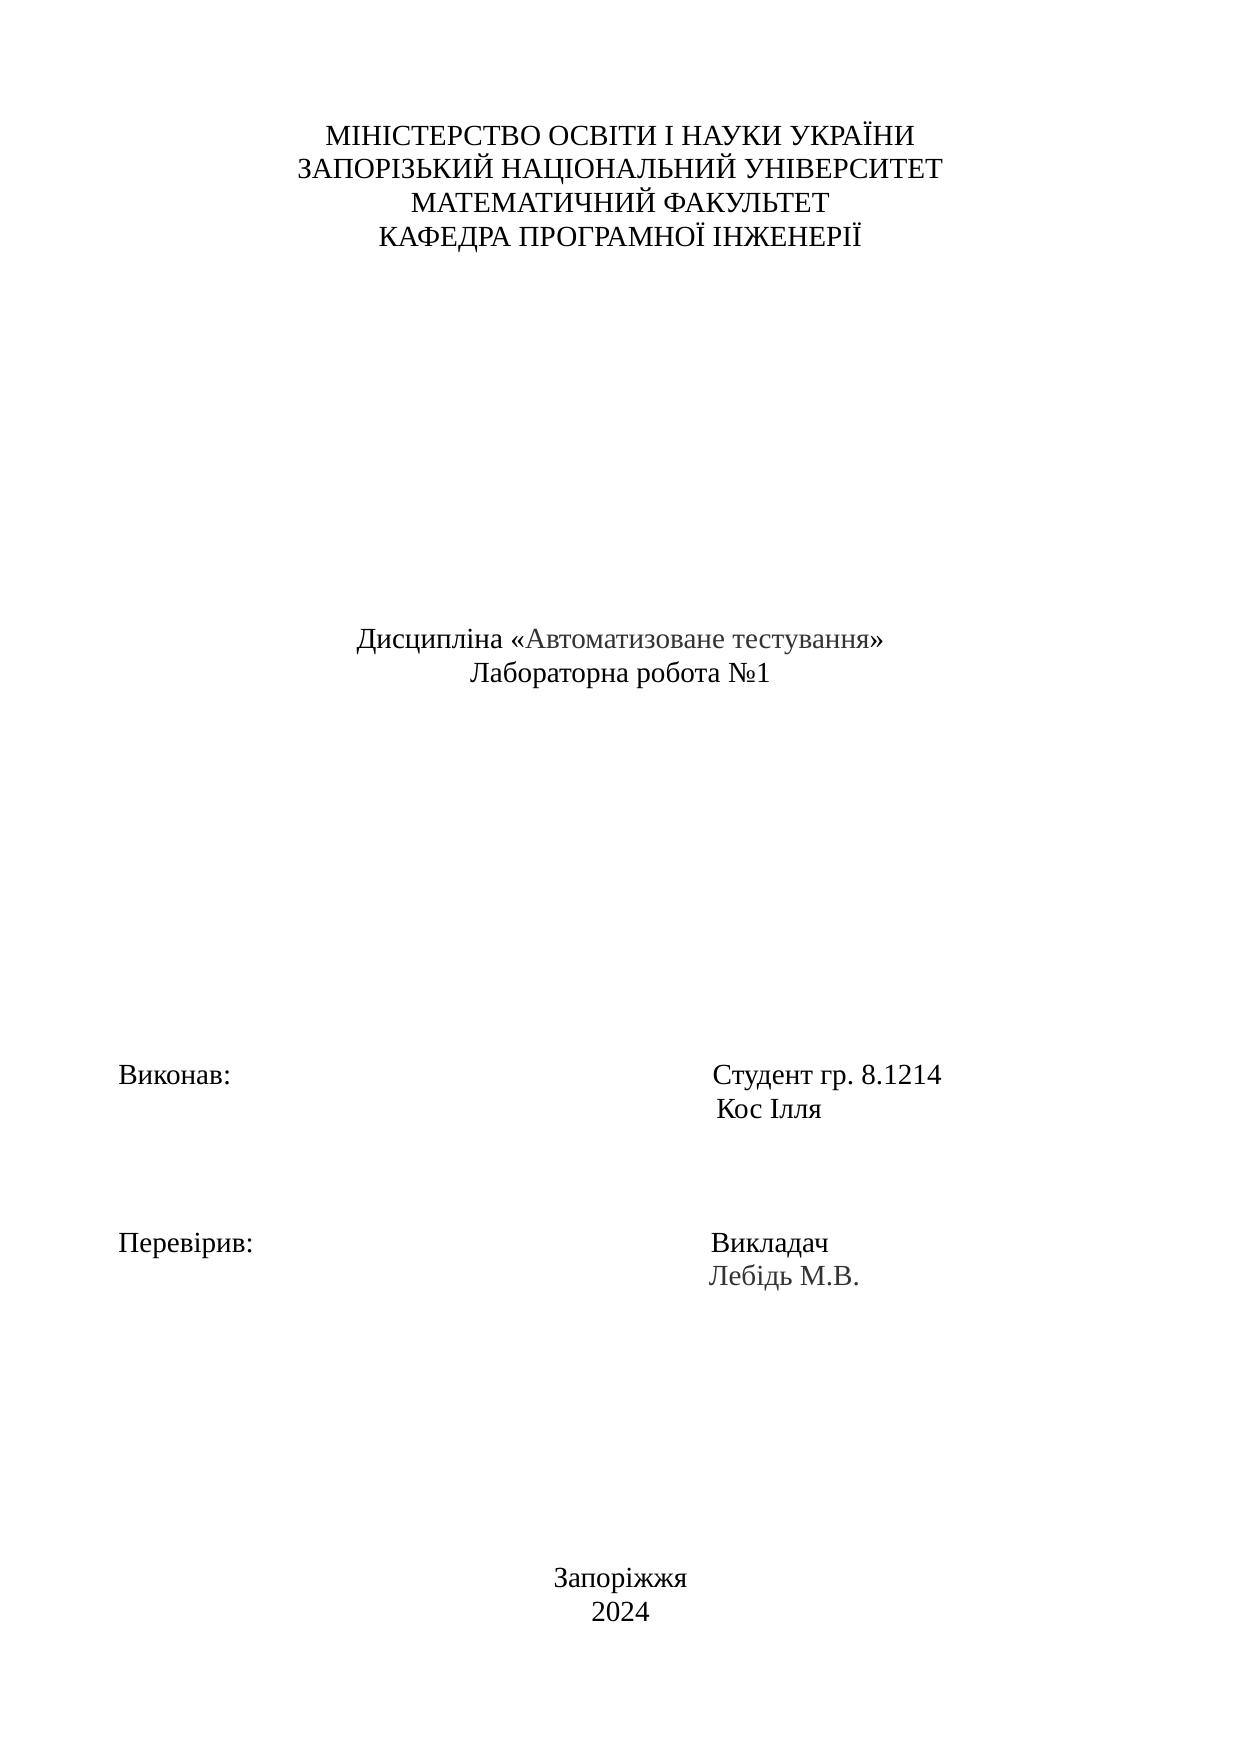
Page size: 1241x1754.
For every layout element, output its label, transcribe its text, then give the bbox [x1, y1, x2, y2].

text Виконав: Студент гр. 8.1214 [118, 1057, 1122, 1091]
text ЗАПОРІЗЬКИЙ НАЦІОНАЛЬНИЙ УНІВЕРСИТЕТ [118, 152, 1122, 185]
text Лебідь М.В. [118, 1258, 1122, 1292]
text Кос Ілля [118, 1091, 1122, 1124]
text МАТЕМАТИЧНИЙ ФАКУЛЬТЕТ [118, 185, 1122, 219]
text Дисципліна «Автоматизоване тестування» [118, 621, 1122, 655]
text Запоріжжя [118, 1560, 1122, 1594]
text Перевірив: Викладач [118, 1225, 1122, 1258]
text КАФЕДРА ПРОГРАМНОЇ ІНЖЕНЕРІЇ [118, 219, 1122, 252]
text МІНІСТЕРСТВО ОСВІТИ І НАУКИ УКРАЇНИ [118, 118, 1122, 152]
text 2024 [118, 1594, 1122, 1627]
text Лабораторна робота №1 [118, 655, 1122, 688]
